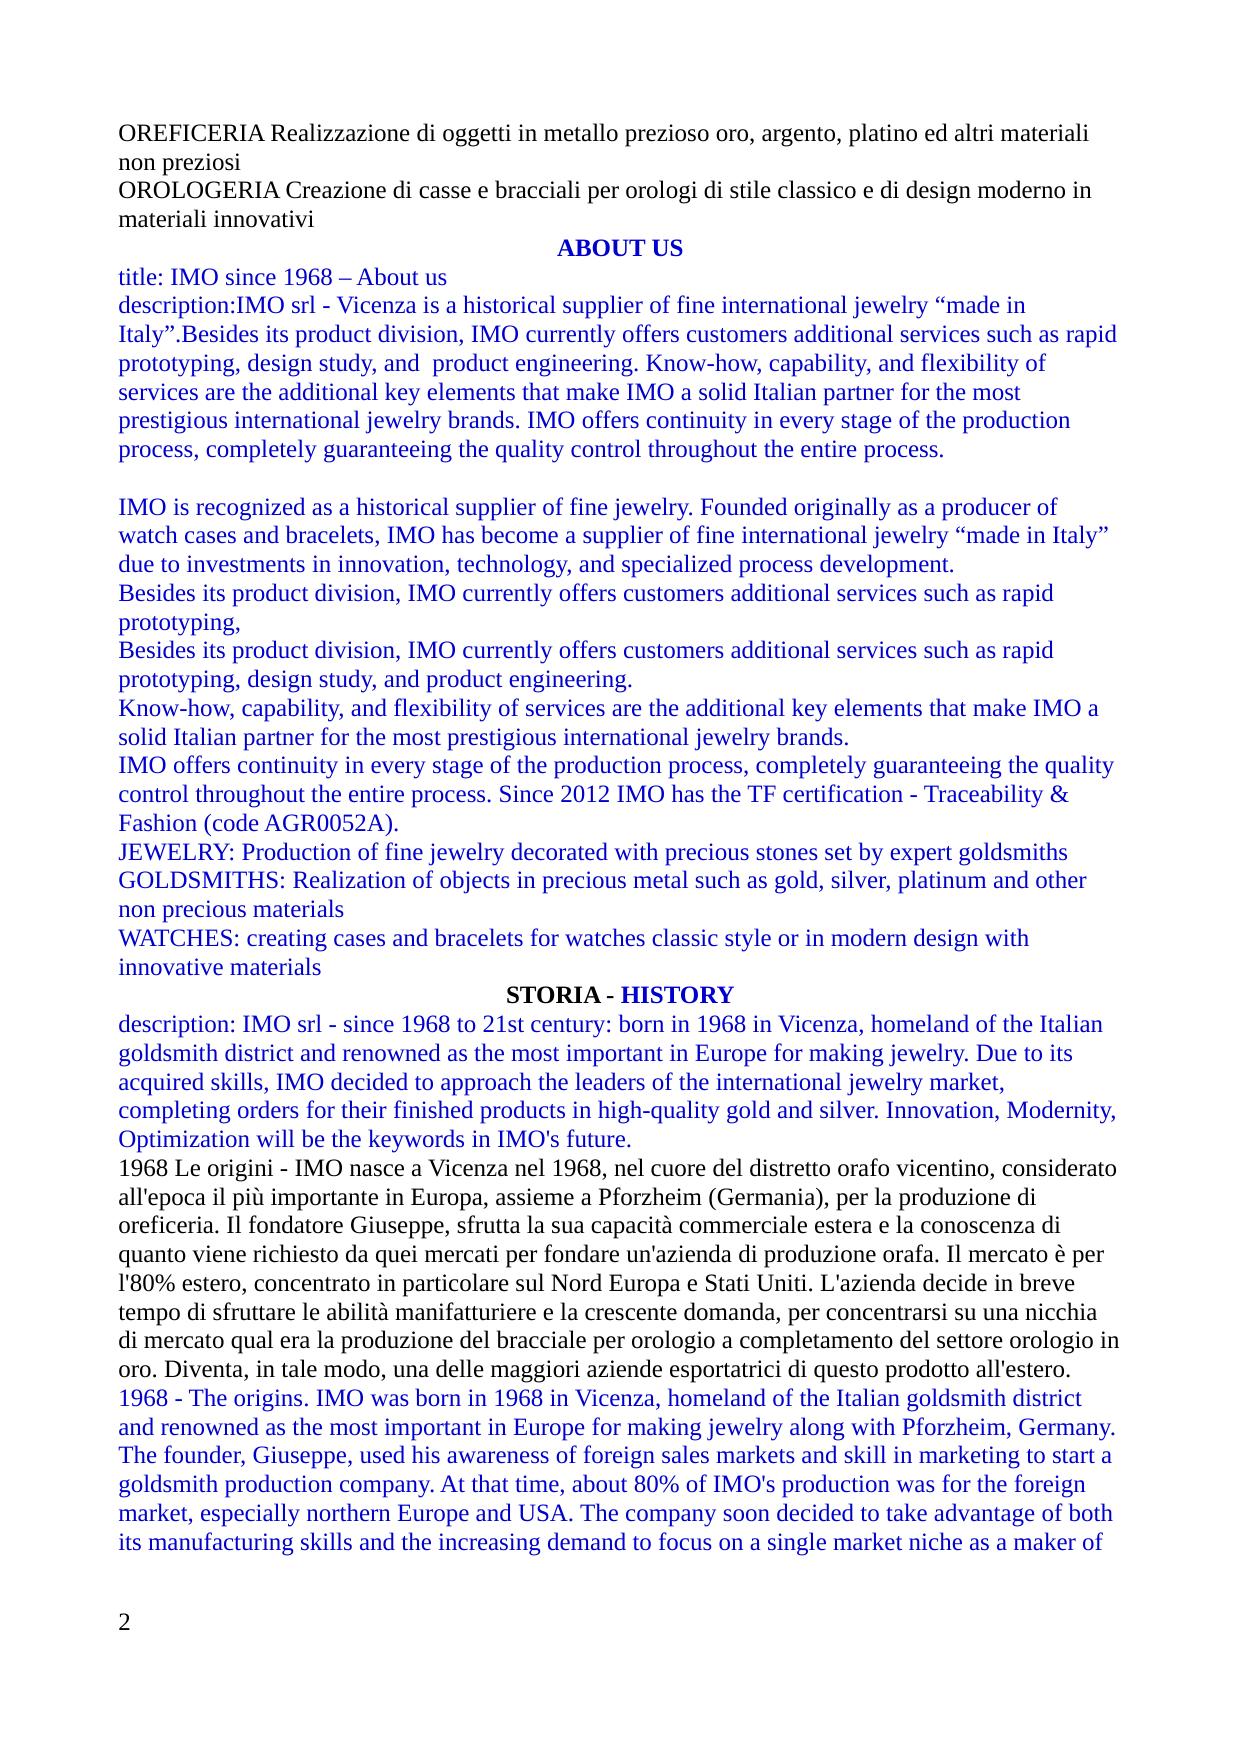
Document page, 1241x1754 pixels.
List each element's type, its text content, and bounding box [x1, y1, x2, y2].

text OREFICERIA Realizzazione di oggetti in metallo prezioso oro, argento, platino ed altri materiali non preziosi [118, 118, 1122, 176]
text STORIA - HISTORY [118, 981, 1122, 1009]
text IMO offers continuity in every stage of the production process, completely guaranteeing the quality control throughout the entire process. Since 2012 IMO has the TF certification - Traceability & Fashion (code AGR0052A). [118, 751, 1122, 837]
text Besides its product division, IMO currently offers customers additional services such as rapid prototyping, design study, and product engineering. [118, 636, 1122, 693]
text IMO is recognized as a historical supplier of fine jewelry. Founded originally as a producer of watch cases and bracelets, IMO has become a supplier of fine international jewelry “made in Italy” due to investments in innovation, technology, and specialized process development. [118, 492, 1122, 578]
text ABOUT US [118, 233, 1122, 262]
text WATCHES: creating cases and bracelets for watches classic style or in modern design with innovative materials [118, 923, 1122, 981]
text JEWELRY: Production of fine jewelry decorated with precious stones set by expert goldsmiths [118, 837, 1122, 866]
text GOLDSMITHS: Realization of objects in precious metal such as gold, silver, platinum and other non precious materials [118, 866, 1122, 923]
text OROLOGERIA Creazione di casse e bracciali per orologi di stile classico e di design moderno in materiali innovativi [118, 176, 1122, 233]
text description:IMO srl - Vicenza is a historical supplier of fine international jewelry “made in Italy”.Besides its product division, IMO currently offers customers additional services such as rapid prototyping, design study, and product engineering. Know-how, capability, and flexibility of services are the additional key elements that make IMO a solid Italian partner for the most prestigious international jewelry brands. IMO offers continuity in every stage of the production process, completely guaranteeing the quality control throughout the entire process. [118, 291, 1122, 463]
text Besides its product division, IMO currently offers customers additional services such as rapid prototyping, [118, 578, 1122, 636]
text Know-how, capability, and flexibility of services are the additional key elements that make IMO a solid Italian partner for the most prestigious international jewelry brands. [118, 693, 1122, 751]
text description: IMO srl - since 1968 to 21st century: born in 1968 in Vicenza, homeland of the Italian goldsmith district and renowned as the most important in Europe for making jewelry. Due to its acquired skills, IMO decided to approach the leaders of the international jewelry market, completing orders for their finished products in high-quality gold and silver. Innovation, Modernity, Optimization will be the keywords in IMO's future. [118, 1009, 1122, 1153]
text title: IMO since 1968 – About us [118, 262, 1122, 291]
text 1968 Le origini - IMO nasce a Vicenza nel 1968, nel cuore del distretto orafo vicentino, considerato all'epoca il più importante in Europa, assieme a Pforzheim (Germania), per la produzione di oreficeria. Il fondatore Giuseppe, sfrutta la sua capacità commerciale estera e la conoscenza di quanto viene richiesto da quei mercati per fondare un'azienda di produzione orafa. Il mercato è per l'80% estero, concentrato in particolare sul Nord Europa e Stati Uniti. L'azienda decide in breve tempo di sfruttare le abilità manifatturiere e la crescente domanda, per concentrarsi su una nicchia di mercato qual era la produzione del bracciale per orologio a completamento del settore orologio in oro. Diventa, in tale modo, una delle maggiori aziende esportatrici di questo prodotto all'estero. 1968 - The origins. IMO was born in 1968 in Vicenza, homeland of the Italian goldsmith district and renowned as the most important in Europe for making jewelry along with Pforzheim, Germany. The founder, Giuseppe, used his awareness of foreign sales markets and skill in marketing to start a goldsmith production company. At that time, about 80% of IMO's production was for the foreign market, especially northern Europe and USA. The company soon decided to take advantage of both its manufacturing skills and the increasing demand to focus on a single market niche as a maker of [118, 1153, 1122, 1556]
